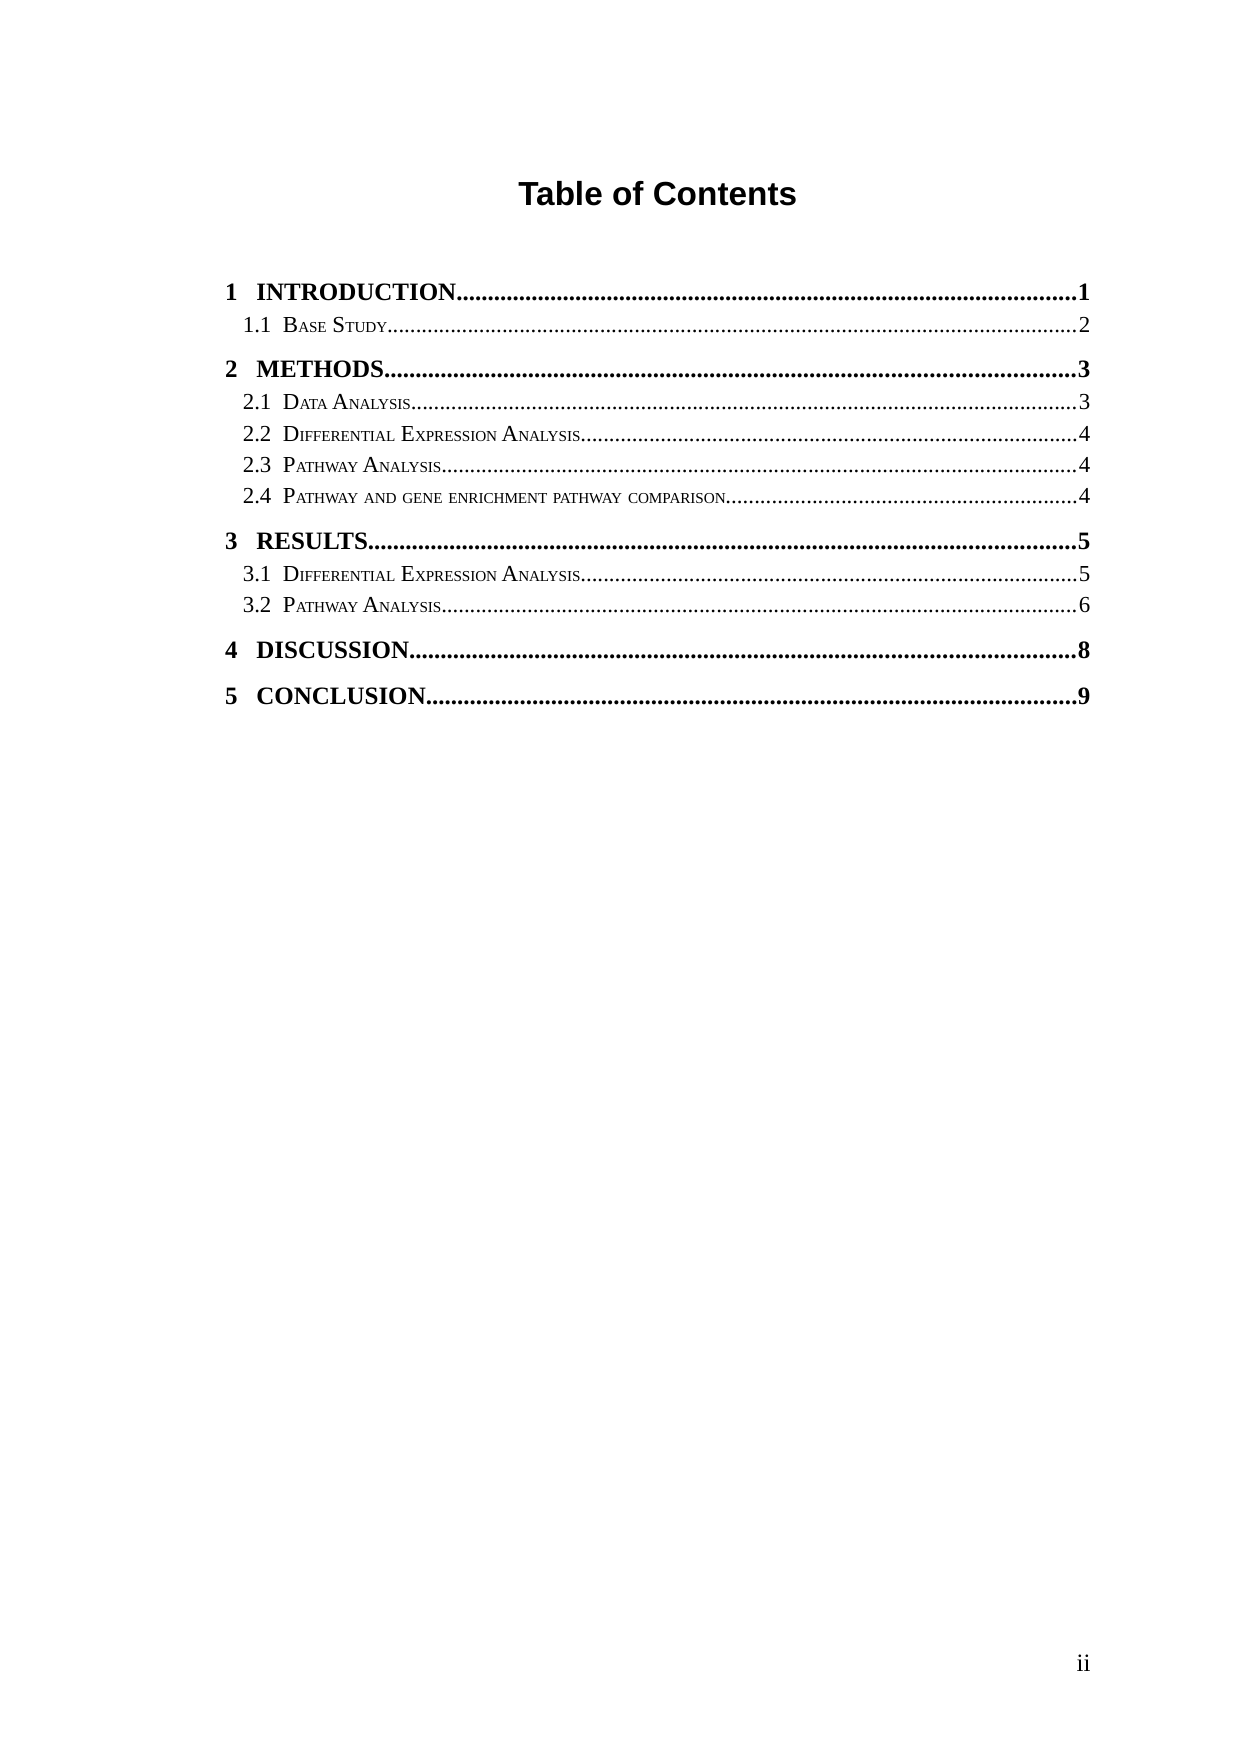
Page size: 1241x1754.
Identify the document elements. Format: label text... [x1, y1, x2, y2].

text 3.2 Pathway Analysis 6 [243, 592, 1090, 617]
text 3.1 Differential Expression Analysis 5 [243, 561, 1090, 586]
text 2.4 Pathway and gene enrichment pathway comparison 4 [243, 483, 1090, 509]
text 5 Conclusion 9 [225, 682, 1090, 709]
text 2.3 Pathway Analysis 4 [243, 452, 1090, 477]
text 3 Results 5 [225, 527, 1090, 555]
text 2.1 Data Analysis 3 [243, 389, 1090, 415]
text 4 Discussion 8 [225, 636, 1090, 663]
text 1 Introduction 1 [225, 278, 1090, 306]
text 2 Methods 3 [225, 356, 1090, 383]
text 1.1 Base Study 2 [243, 312, 1090, 337]
text 2.2 Differential Expression Analysis 4 [243, 421, 1090, 446]
subtitle Table of Contents [225, 175, 1090, 212]
